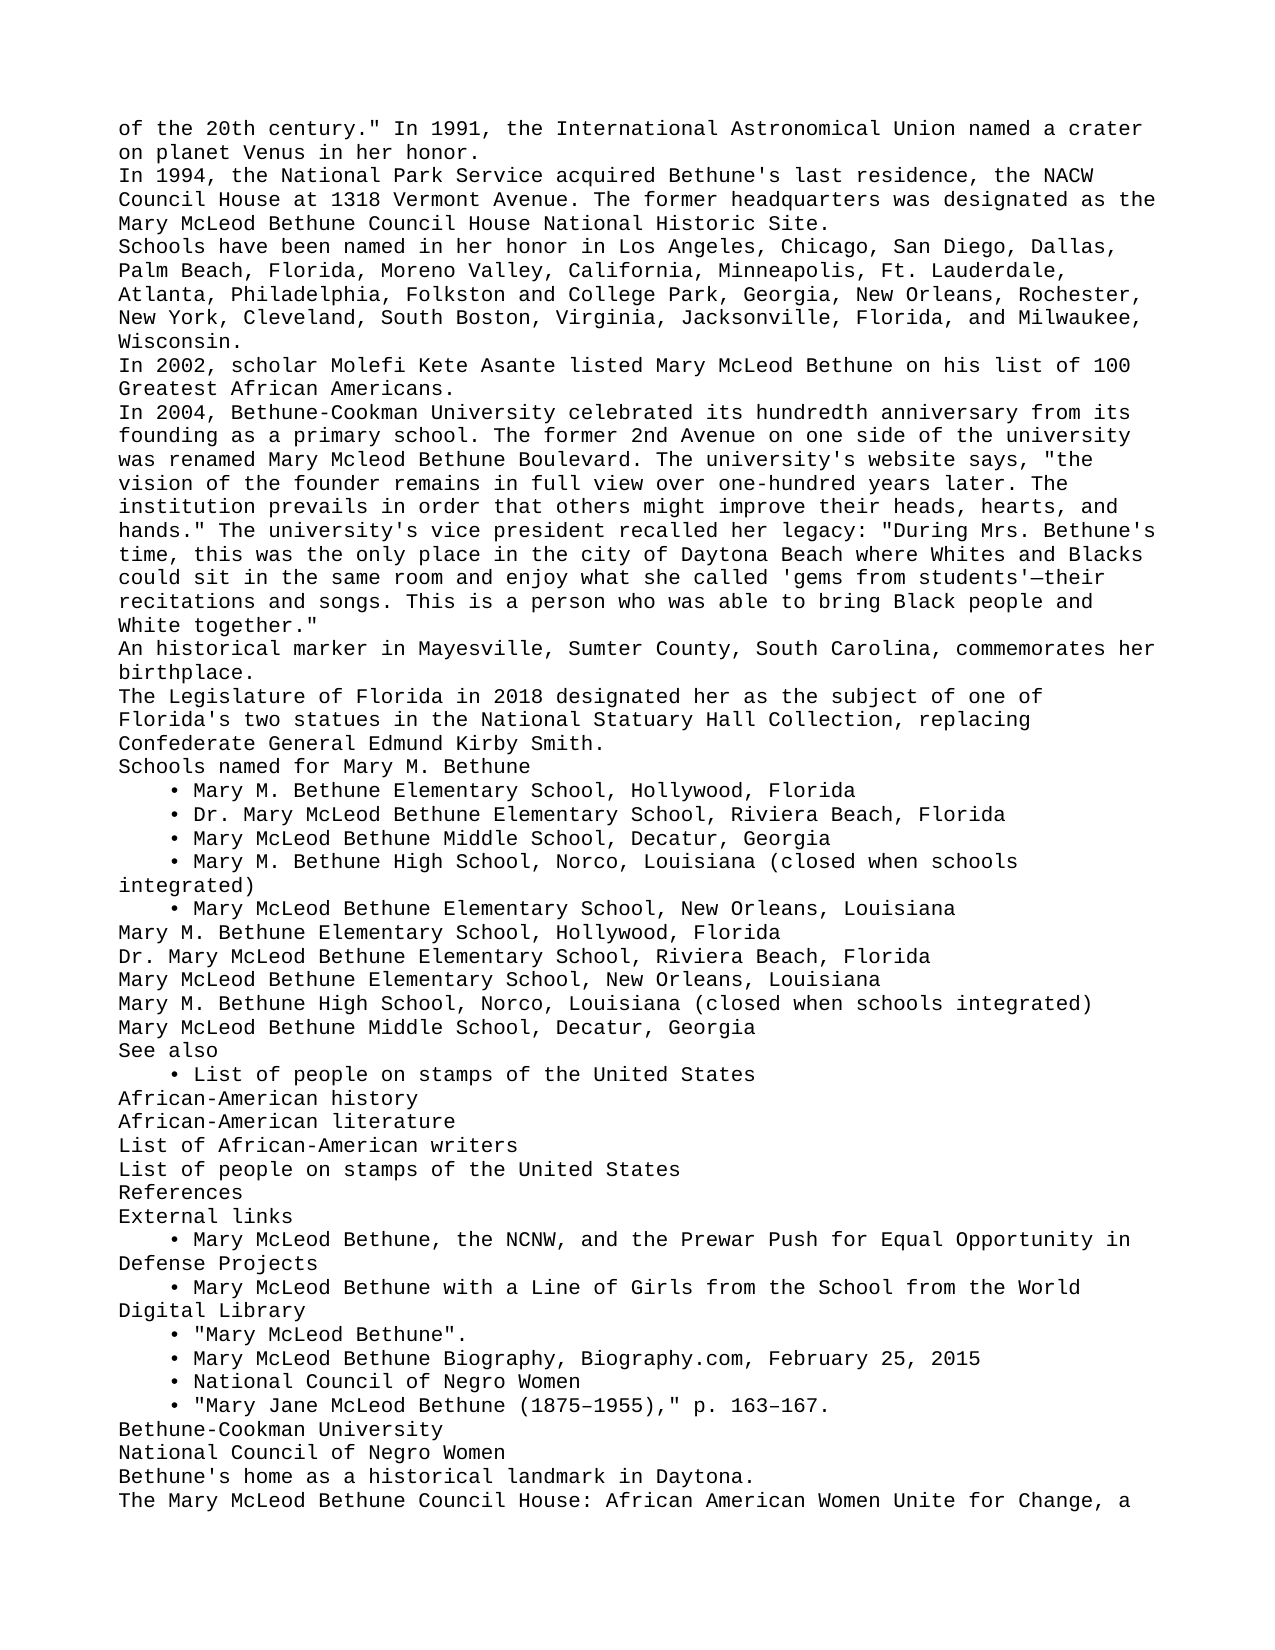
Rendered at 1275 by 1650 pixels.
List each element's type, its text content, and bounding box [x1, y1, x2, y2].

text Dr. Mary McLeod Bethune Elementary School, Riviera Beach, Florida [118, 946, 1157, 969]
text In 1994, the National Park Service acquired Bethune's last residence, the NACW Council House at 1318 Vermont Avenue. The former headquarters was designated as the Mary McLeod Bethune Council House National Historic Site. [118, 165, 1157, 236]
text List of people on stamps of the United States [118, 1158, 1157, 1182]
text Mary McLeod Bethune Elementary School, New Orleans, Louisiana [118, 969, 1157, 993]
text Mary M. Bethune High School, Norco, Louisiana (closed when schools integrated) [118, 993, 1157, 1017]
text • List of people on stamps of the United States [118, 1064, 1157, 1088]
text Mary McLeod Bethune Middle School, Decatur, Georgia [118, 1017, 1157, 1040]
text African-American history [118, 1088, 1157, 1111]
text African-American literature [118, 1111, 1157, 1135]
text In 2004, Bethune-Cookman University celebrated its hundredth anniversary from its founding as a primary school. The former 2nd Avenue on one side of the university was renamed Mary Mcleod Bethune Boulevard. The university's website says, "the vision of the founder remains in full view over one-hundred years later. The institution prevails in order that others might improve their heads, hearts, and hands." The university's vice president recalled her legacy: "During Mrs. Bethune's time, this was the only place in the city of Daytona Beach where Whites and Blacks could sit in the same room and enjoy what she called 'gems from students'—their recitations and songs. This is a person who was able to bring Black people and White together." [118, 402, 1157, 638]
text See also [118, 1040, 1157, 1064]
text References [118, 1182, 1157, 1206]
text • Mary M. Bethune High School, Norco, Louisiana (closed when schools integrated) [118, 851, 1157, 898]
text Schools have been named in her honor in Los Angeles, Chicago, San Diego, Dallas, Palm Beach, Florida, Moreno Valley, California, Minneapolis, Ft. Lauderdale, Atlanta, Philadelphia, Folkston and College Park, Georgia, New Orleans, Rochester, New York, Cleveland, South Boston, Virginia, Jacksonville, Florida, and Milwaukee, Wisconsin. [118, 236, 1157, 354]
text The Legislature of Florida in 2018 designated her as the subject of one of Florida's two statues in the National Statuary Hall Collection, replacing Confederate General Edmund Kirby Smith. [118, 686, 1157, 757]
text List of African-American writers [118, 1135, 1157, 1158]
text Bethune's home as a historical landmark in Daytona. [118, 1466, 1157, 1489]
text An historical marker in Mayesville, Sumter County, South Carolina, commemorates her birthplace. [118, 638, 1157, 686]
text Bethune-Cookman University [118, 1419, 1157, 1442]
text of the 20th century." In 1991, the International Astronomical Union named a crater on planet Venus in her honor. [118, 118, 1157, 165]
text • National Council of Negro Women [118, 1371, 1157, 1395]
text • Mary McLeod Bethune Middle School, Decatur, Georgia [118, 827, 1157, 851]
text • Mary McLeod Bethune Elementary School, New Orleans, Louisiana [118, 898, 1157, 922]
text In 2002, scholar Molefi Kete Asante listed Mary McLeod Bethune on his list of 100 Greatest African Americans. [118, 354, 1157, 402]
text • Dr. Mary McLeod Bethune Elementary School, Riviera Beach, Florida [118, 804, 1157, 827]
text National Council of Negro Women [118, 1442, 1157, 1466]
text • Mary M. Bethune Elementary School, Hollywood, Florida [118, 780, 1157, 804]
text • Mary McLeod Bethune Biography, Biography.com, February 25, 2015 [118, 1348, 1157, 1371]
text External links [118, 1206, 1157, 1229]
text Mary M. Bethune Elementary School, Hollywood, Florida [118, 922, 1157, 946]
text • Mary McLeod Bethune, the NCNW, and the Prewar Push for Equal Opportunity in Defense Projects [118, 1229, 1157, 1277]
text • "Mary McLeod Bethune". [118, 1324, 1157, 1348]
text The Mary McLeod Bethune Council House: African American Women Unite for Change, a [118, 1489, 1157, 1513]
text • "Mary Jane McLeod Bethune (1875–1955)," p. 163–167. [118, 1395, 1157, 1419]
text Schools named for Mary M. Bethune [118, 757, 1157, 780]
text • Mary McLeod Bethune with a Line of Girls from the School from the World Digital Library [118, 1277, 1157, 1324]
